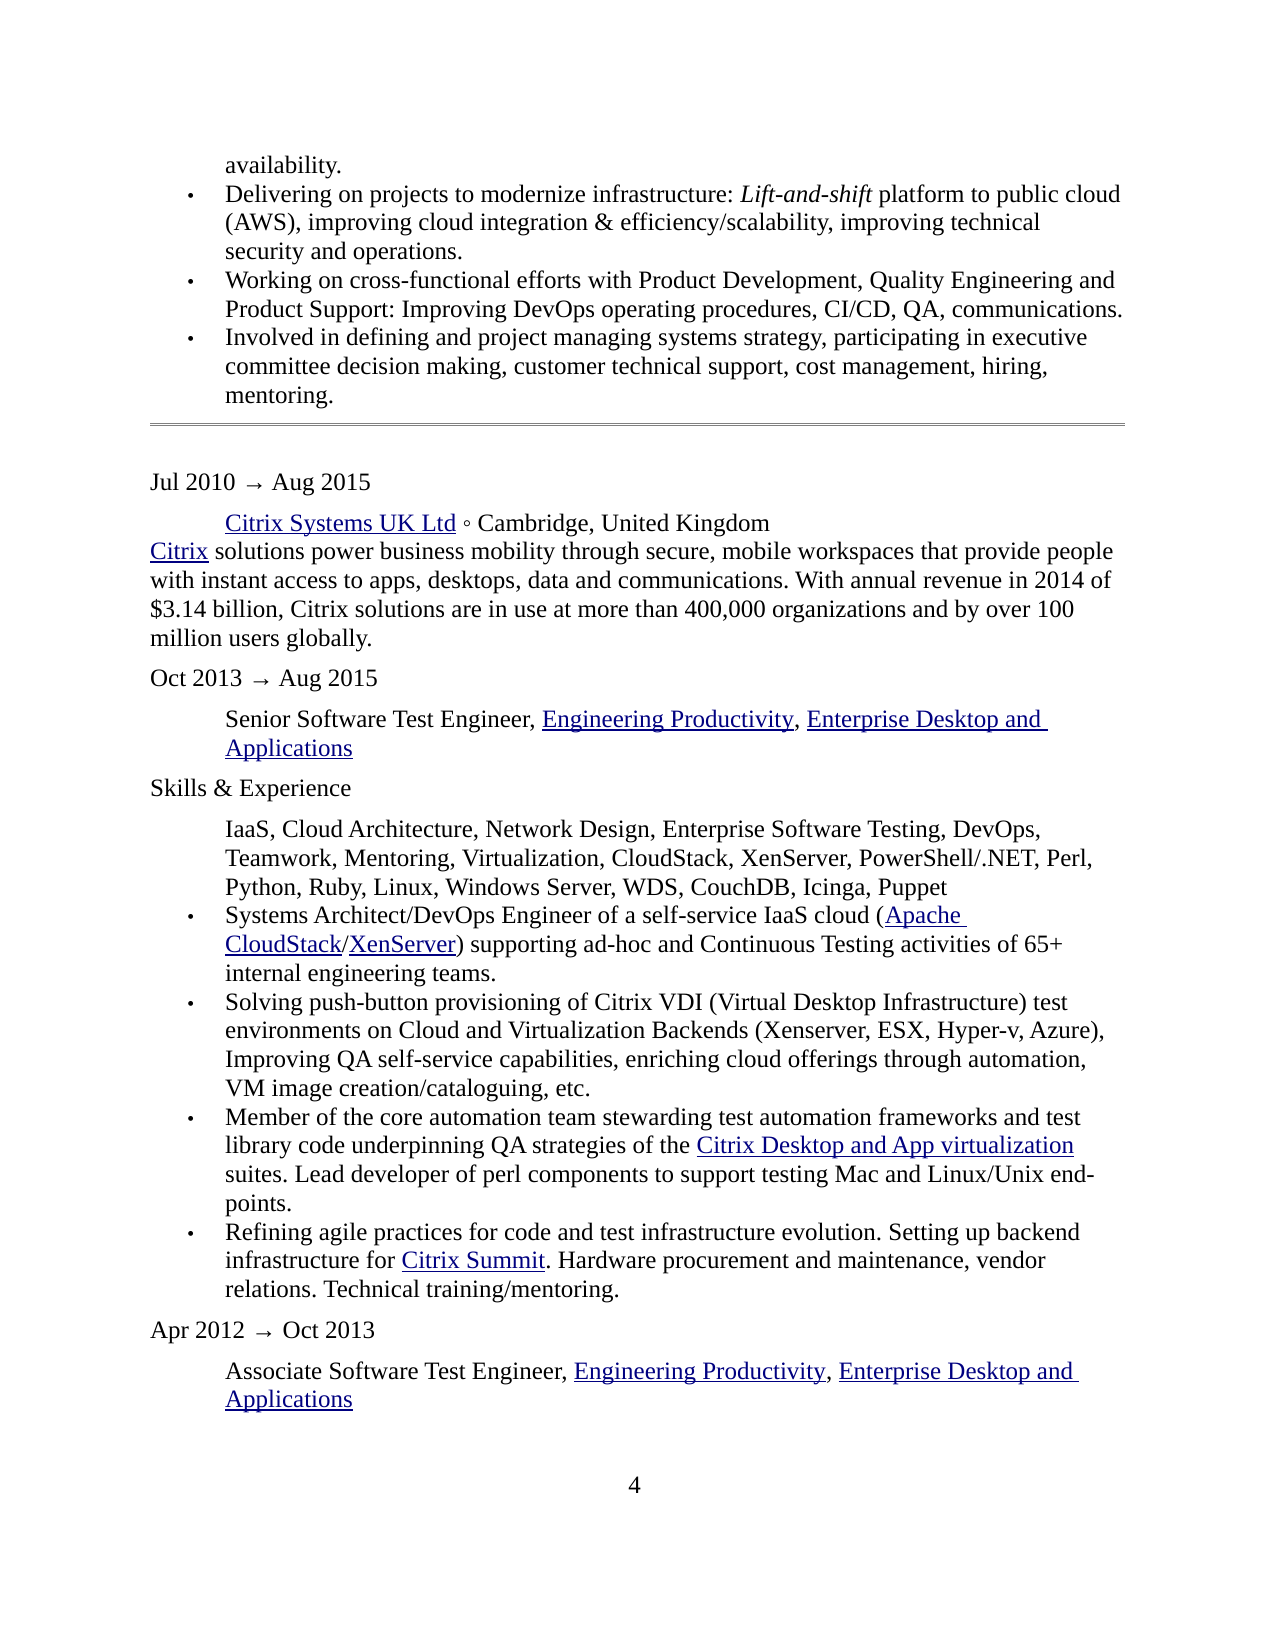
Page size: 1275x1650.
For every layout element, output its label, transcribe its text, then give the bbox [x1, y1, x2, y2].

text Apr 2012 → Oct 2013 [150, 1315, 1125, 1344]
text Citrix solutions power business mobility through secure, mobile workspaces that provide people with instant access to apps, desktops, data and communications. With annual revenue in 2014 of $3.14 billion, Citrix solutions are in use at more than 400,000 organizations and by over 100 million users globally. [150, 536, 1125, 651]
text Jul 2010 → Aug 2015 [150, 467, 1125, 496]
list Working on cross-functional efforts with Product Development, Quality Engineering and Product Support: Improving DevOps operating procedures, CI/CD, QA, communications. [187, 265, 1125, 322]
list Systems Architect/DevOps Engineer of a self-service IaaS cloud (Apache CloudStack/XenServer) supporting ad-hoc and Continuous Testing activities of 65+ internal engineering teams. [187, 901, 1125, 987]
text Associate Software Test Engineer, Engineering Productivity, Enterprise Desktop and Applications [225, 1356, 1125, 1413]
text Senior Software Test Engineer, Engineering Productivity, Enterprise Desktop and Applications [225, 704, 1125, 762]
text Citrix Systems UK Ltd ◦ Cambridge, United Kingdom [225, 508, 1125, 536]
list Delivering on projects to modernize infrastructure: Lift-and-shift platform to public cloud (AWS), improving cloud integration & efficiency/scalability, improving technical security and operations. [187, 179, 1125, 265]
list availability. [187, 150, 1125, 179]
text Oct 2013 → Aug 2015 [150, 663, 1125, 692]
list Involved in defining and project managing systems strategy, participating in executive committee decision making, customer technical support, cost management, hiring, mentoring. [187, 322, 1125, 409]
text Skills & Experience [150, 773, 1125, 802]
list Member of the core automation team stewarding test automation frameworks and test library code underpinning QA strategies of the Citrix Desktop and App virtualization suites. Lead developer of perl components to support testing Mac and Linux/Unix end-points. [187, 1102, 1125, 1217]
text IaaS, Cloud Architecture, Network Design, Enterprise Software Testing, DevOps, Teamwork, Mentoring, Virtualization, CloudStack, XenServer, PowerShell/.NET, Perl, Python, Ruby, Linux, Windows Server, WDS, CouchDB, Icinga, Puppet [225, 814, 1125, 901]
list Refining agile practices for code and test infrastructure evolution. Setting up backend infrastructure for Citrix Summit. Hardware procurement and maintenance, vendor relations. Technical training/mentoring. [187, 1217, 1125, 1303]
list Solving push-button provisioning of Citrix VDI (Virtual Desktop Infrastructure) test environments on Cloud and Virtualization Backends (Xenserver, ESX, Hyper-v, Azure), Improving QA self-service capabilities, enriching cloud offerings through automation, VM image creation/cataloguing, etc. [187, 987, 1125, 1102]
